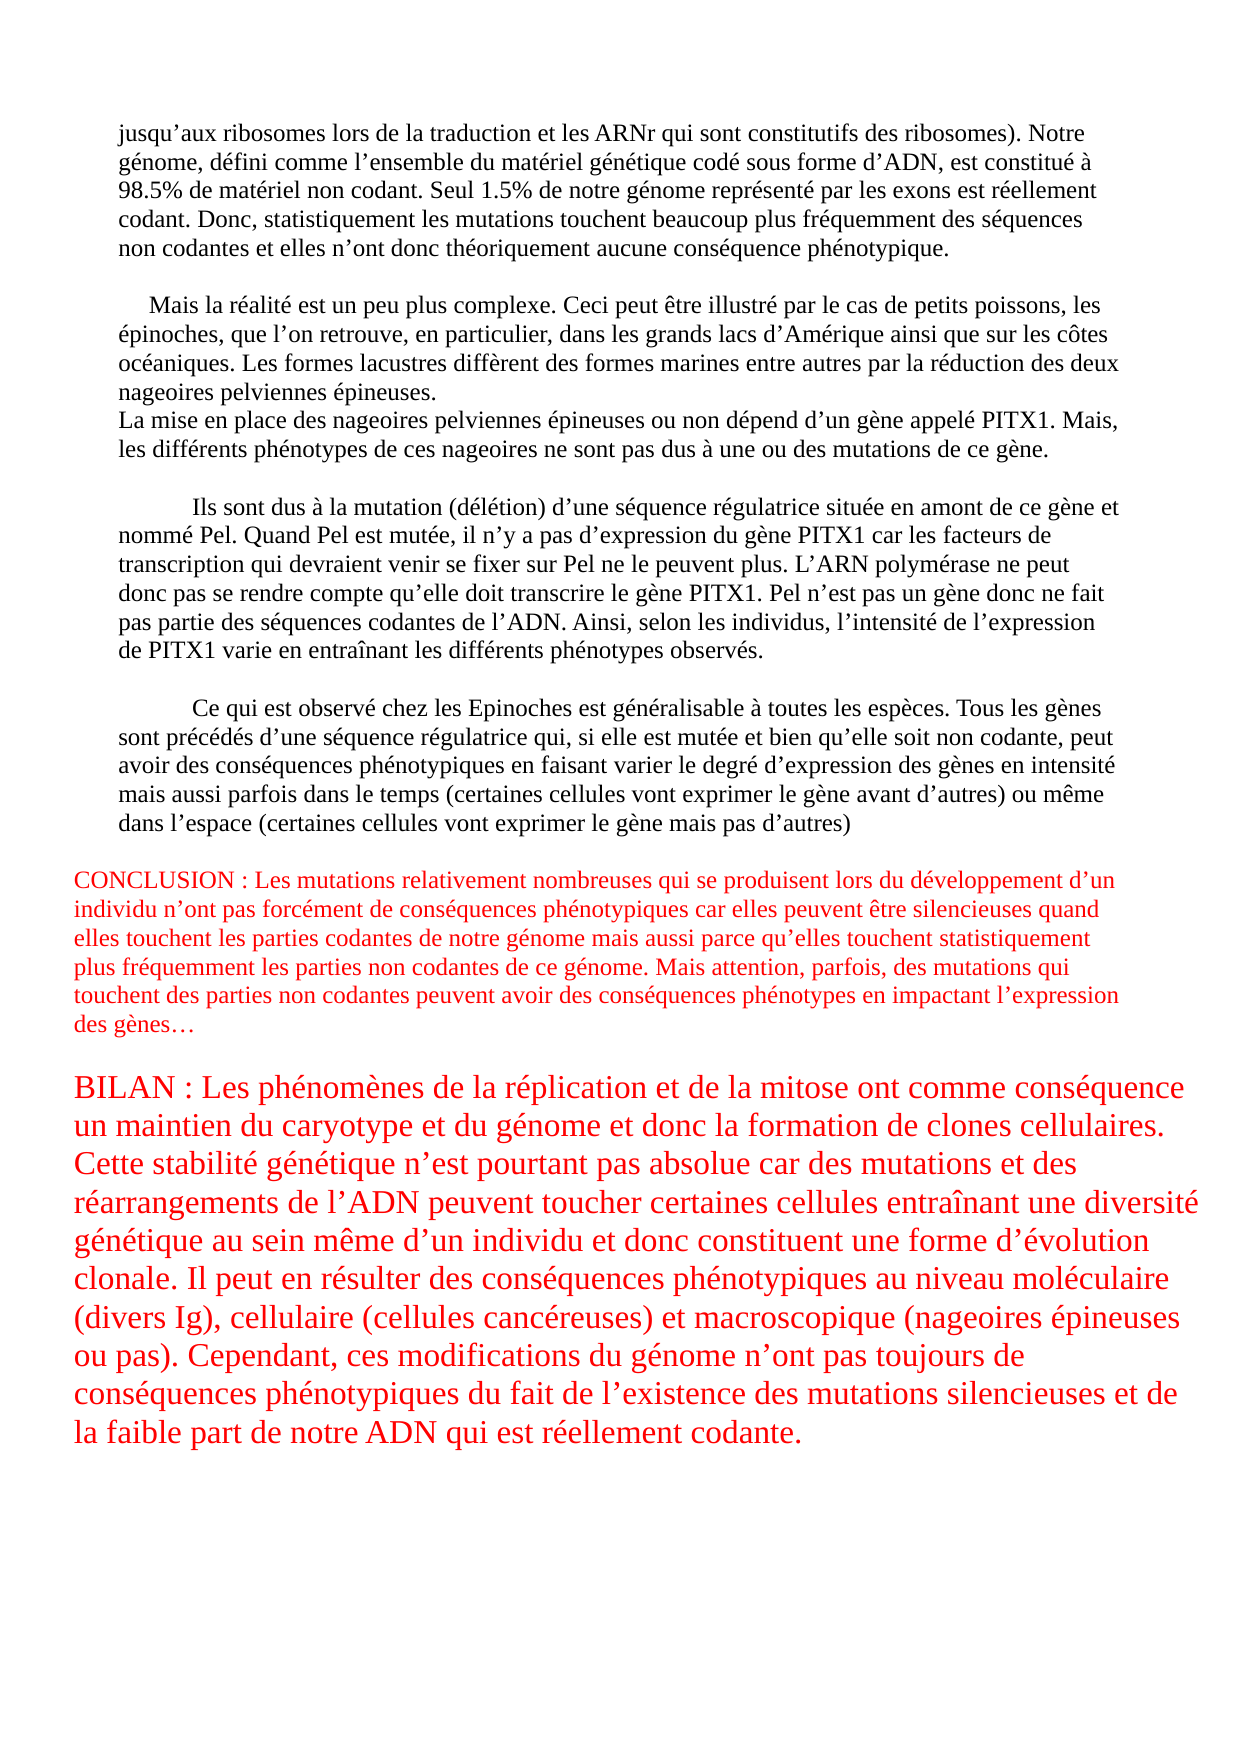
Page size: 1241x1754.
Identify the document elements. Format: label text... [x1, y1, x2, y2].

text Mais la réalité est un peu plus complexe. Ceci peut être illustré par le cas de petits poissons, les épinoches, que l’on retrouve, en particulier, dans les grands lacs d’Amérique ainsi que sur les côtes océaniques. Les formes lacustres diffèrent des formes marines entre autres par la réduction des deux nageoires pelviennes épineuses. [118, 291, 1122, 406]
text BILAN : Les phénomènes de la réplication et de la mitose ont comme conséquence un maintien du caryotype et du génome et donc la formation de clones cellulaires. Cette stabilité génétique n’est pourtant pas absolue car des mutations et des réarrangements de l’ADN peuvent toucher certaines cellules entraînant une diversité génétique au sein même d’un individu et donc constituent une forme d’évolution clonale. Il peut en résulter des conséquences phénotypiques au niveau moléculaire (divers Ig), cellulaire (cellules cancéreuses) et macroscopique (nageoires épineuses ou pas). Cependant, ces modifications du génome n’ont pas toujours de conséquences phénotypiques du fait de l’existence des mutations silencieuses et de la faible part de notre ADN qui est réellement codante. [74, 1067, 1211, 1450]
text Ils sont dus à la mutation (délétion) d’une séquence régulatrice située en amont de ce gène et nommé Pel. Quand Pel est mutée, il n’y a pas d’expression du gène PITX1 car les facteurs de transcription qui devraient venir se fixer sur Pel ne le peuvent plus. L’ARN polymérase ne peut donc pas se rendre compte qu’elle doit transcrire le gène PITX1. Pel n’est pas un gène donc ne fait pas partie des séquences codantes de l’ADN. Ainsi, selon les individus, l’intensité de l’expression de PITX1 varie en entraînant les différents phénotypes observés. [118, 492, 1122, 664]
text CONCLUSION : Les mutations relativement nombreuses qui se produisent lors du développement d’un individu n’ont pas forcément de conséquences phénotypiques car elles peuvent être silencieuses quand elles touchent les parties codantes de notre génome mais aussi parce qu’elles touchent statistiquement plus fréquemment les parties non codantes de ce génome. Mais attention, parfois, des mutations qui touchent des parties non codantes peuvent avoir des conséquences phénotypes en impactant l’expression des gènes… [74, 866, 1122, 1038]
text jusqu’aux ribosomes lors de la traduction et les ARNr qui sont constitutifs des ribosomes). Notre génome, défini comme l’ensemble du matériel génétique codé sous forme d’ADN, est constitué à 98.5% de matériel non codant. Seul 1.5% de notre génome représenté par les exons est réellement codant. Donc, statistiquement les mutations touchent beaucoup plus fréquemment des séquences non codantes et elles n’ont donc théoriquement aucune conséquence phénotypique. [118, 118, 1122, 262]
text La mise en place des nageoires pelviennes épineuses ou non dépend d’un gène appelé PITX1. Mais, les différents phénotypes de ces nageoires ne sont pas dus à une ou des mutations de ce gène. [118, 406, 1122, 463]
text Ce qui est observé chez les Epinoches est généralisable à toutes les espèces. Tous les gènes sont précédés d’une séquence régulatrice qui, si elle est mutée et bien qu’elle soit non codante, peut avoir des conséquences phénotypiques en faisant varier le degré d’expression des gènes en intensité mais aussi parfois dans le temps (certaines cellules vont exprimer le gène avant d’autres) ou même dans l’espace (certaines cellules vont exprimer le gène mais pas d’autres) [118, 693, 1122, 837]
